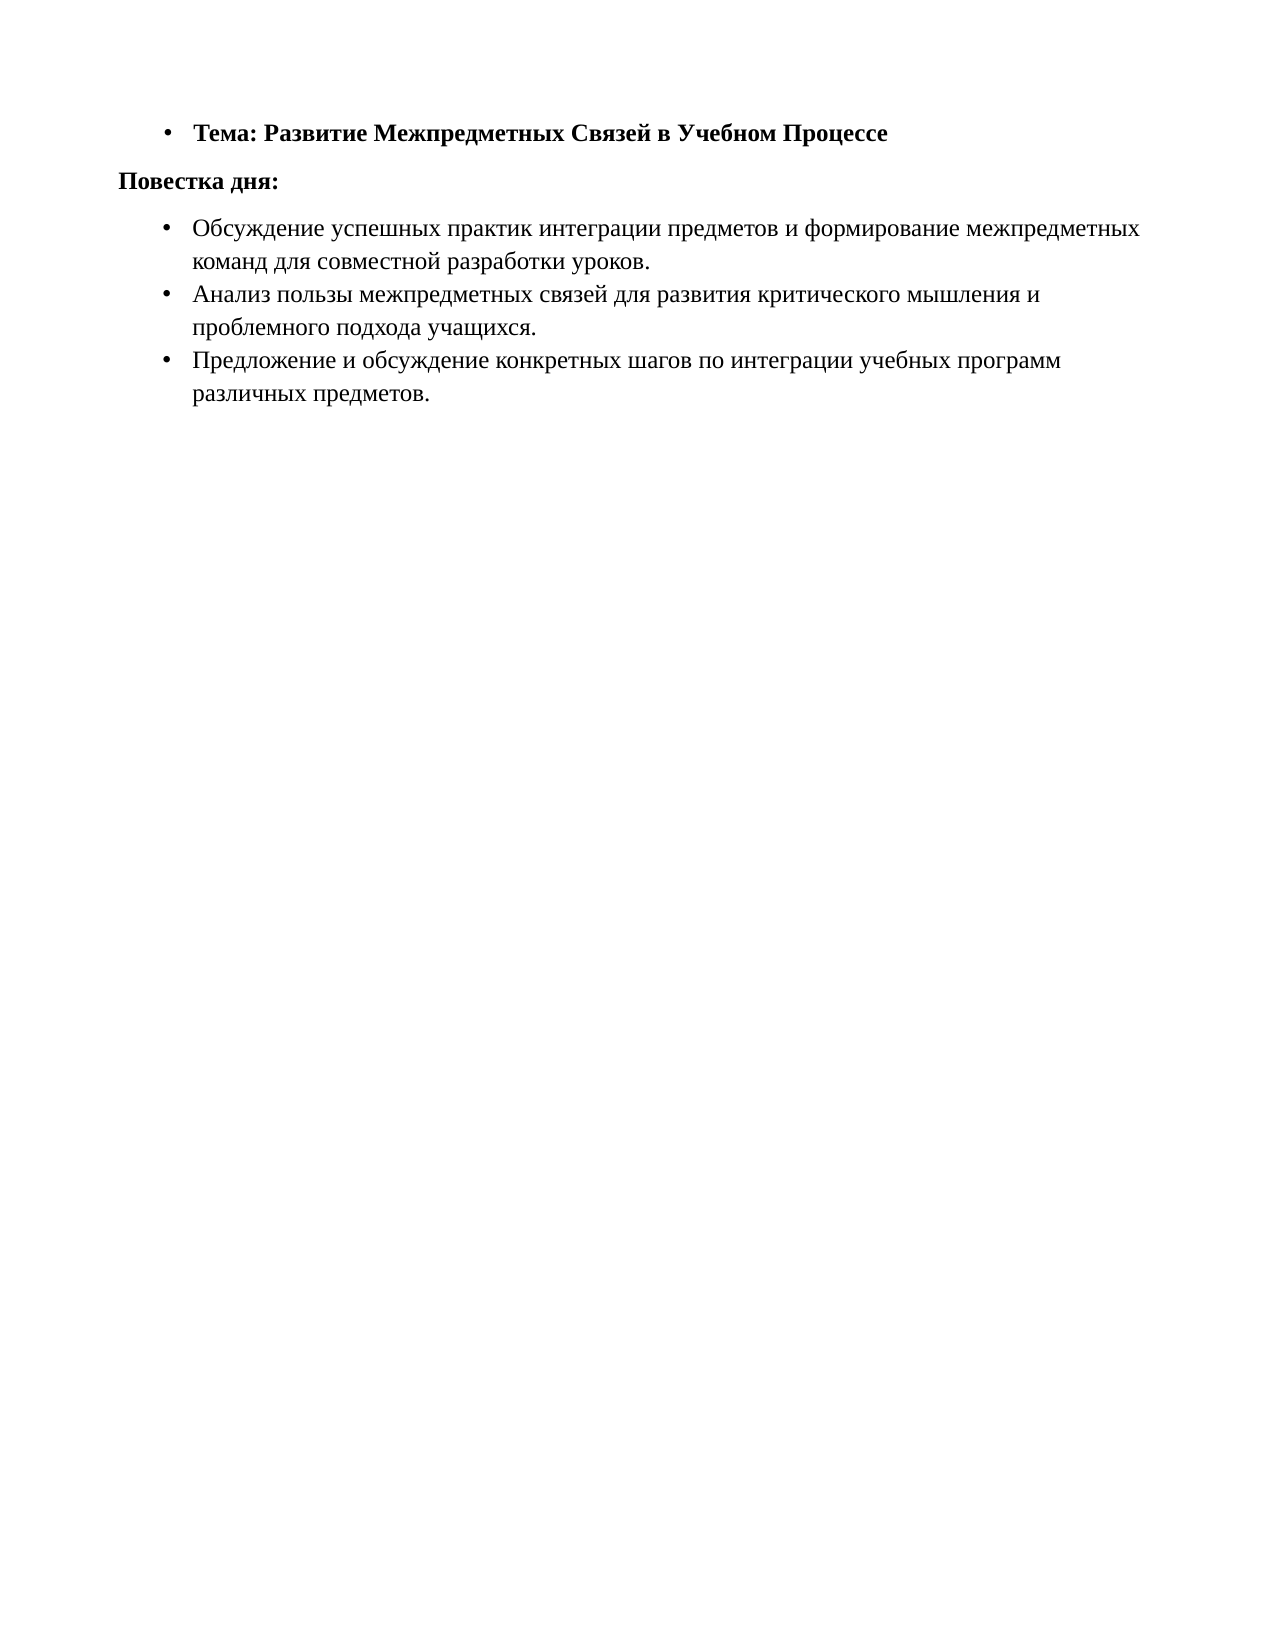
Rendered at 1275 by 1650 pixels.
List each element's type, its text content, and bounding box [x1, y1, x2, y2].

list Тема: Развитие Межпредметных Связей в Учебном Процессе [164, 118, 1157, 147]
list Обсуждение успешных практик интеграции предметов и формирование межпредметных команд для совместной разработки уроков. [162, 213, 1157, 275]
list Анализ пользы межпредметных связей для развития критического мышления и проблемного подхода учащихся. [162, 279, 1157, 341]
text Повестка дня: [118, 166, 1157, 194]
list Предложение и обсуждение конкретных шагов по интеграции учебных программ различных предметов. [162, 345, 1157, 407]
